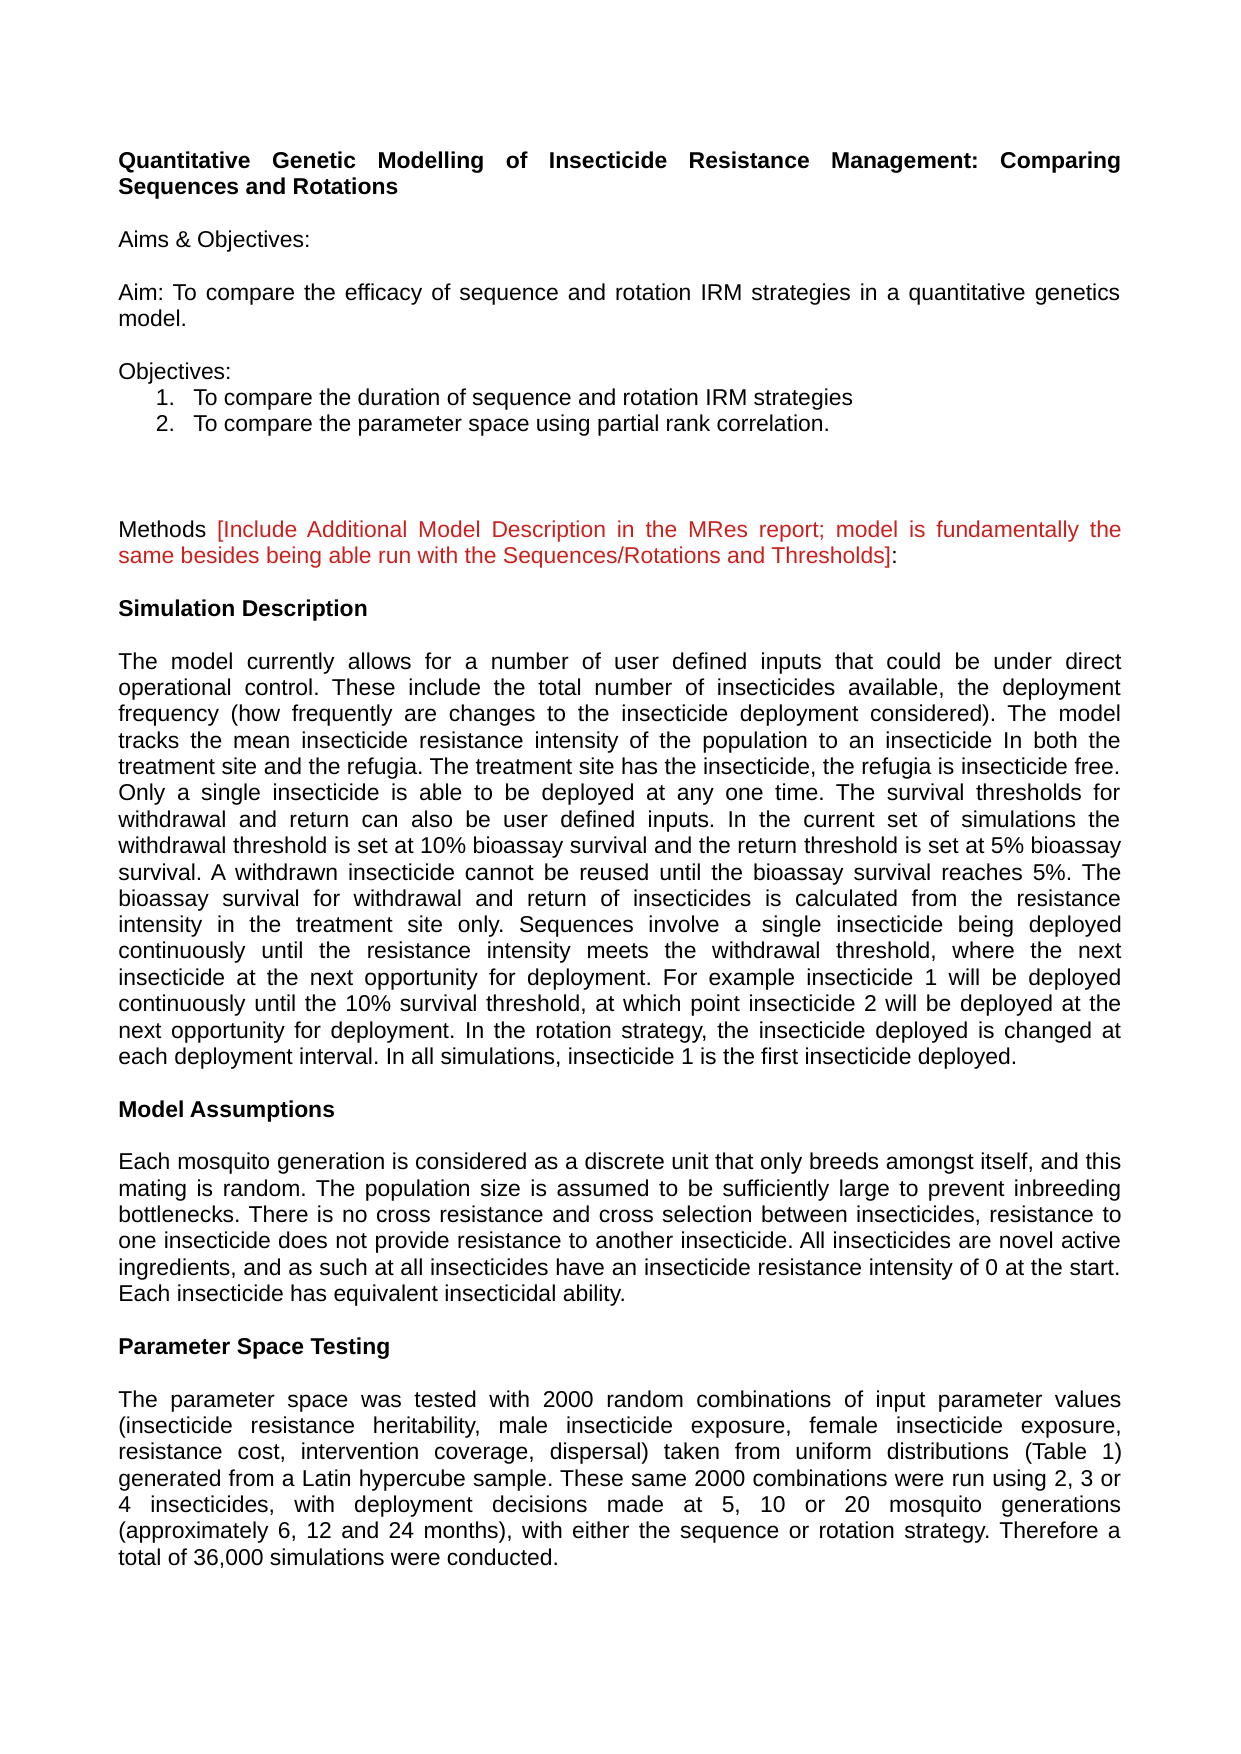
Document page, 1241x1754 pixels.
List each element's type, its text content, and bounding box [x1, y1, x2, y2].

text Aims & Objectives: [118, 226, 1122, 252]
list To compare the duration of sequence and rotation IRM strategies [156, 384, 1122, 410]
text Model Assumptions [118, 1096, 1122, 1122]
text Methods [Include Additional Model Description in the MRes report; model is fundamentally the same besides being able run with the Sequences/Rotations and Thresholds]: [118, 516, 1122, 568]
text The parameter space was tested with 2000 random combinations of input parameter values (insecticide resistance heritability, male insecticide exposure, female insecticide exposure, resistance cost, intervention coverage, dispersal) taken from uniform distributions (Table 1) generated from a Latin hypercube sample. These same 2000 combinations were run using 2, 3 or 4 insecticides, with deployment decisions made at 5, 10 or 20 mosquito generations (approximately 6, 12 and 24 months), with either the sequence or rotation strategy. Therefore a total of 36,000 simulations were conducted. [118, 1386, 1122, 1570]
text Each mosquito generation is considered as a discrete unit that only breeds amongst itself, and this mating is random. The population size is assumed to be sufficiently large to prevent inbreeding bottlenecks. There is no cross resistance and cross selection between insecticides, resistance to one insecticide does not provide resistance to another insecticide. All insecticides are novel active ingredients, and as such at all insecticides have an insecticide resistance intensity of 0 at the start. Each insecticide has equivalent insecticidal ability. [118, 1148, 1122, 1306]
text Aim: To compare the efficacy of sequence and rotation IRM strategies in a quantitative genetics model. [118, 279, 1122, 331]
text Parameter Space Testing [118, 1333, 1122, 1359]
text Quantitative Genetic Modelling of Insecticide Resistance Management: Comparing Sequences and Rotations [118, 147, 1122, 199]
list To compare the parameter space using partial rank correlation. [156, 410, 1122, 437]
text The model currently allows for a number of user defined inputs that could be under direct operational control. These include the total number of insecticides available, the deployment frequency (how frequently are changes to the insecticide deployment considered). The model tracks the mean insecticide resistance intensity of the population to an insecticide In both the treatment site and the refugia. The treatment site has the insecticide, the refugia is insecticide free. Only a single insecticide is able to be deployed at any one time. The survival thresholds for withdrawal and return can also be user defined inputs. In the current set of simulations the withdrawal threshold is set at 10% bioassay survival and the return threshold is set at 5% bioassay survival. A withdrawn insecticide cannot be reused until the bioassay survival reaches 5%. The bioassay survival for withdrawal and return of insecticides is calculated from the resistance intensity in the treatment site only. Sequences involve a single insecticide being deployed continuously until the resistance intensity meets the withdrawal threshold, where the next insecticide at the next opportunity for deployment. For example insecticide 1 will be deployed continuously until the 10% survival threshold, at which point insecticide 2 will be deployed at the next opportunity for deployment. In the rotation strategy, the insecticide deployed is changed at each deployment interval. In all simulations, insecticide 1 is the first insecticide deployed. [118, 648, 1122, 1069]
text Simulation Description [118, 595, 1122, 621]
text Objectives: [118, 358, 1122, 384]
